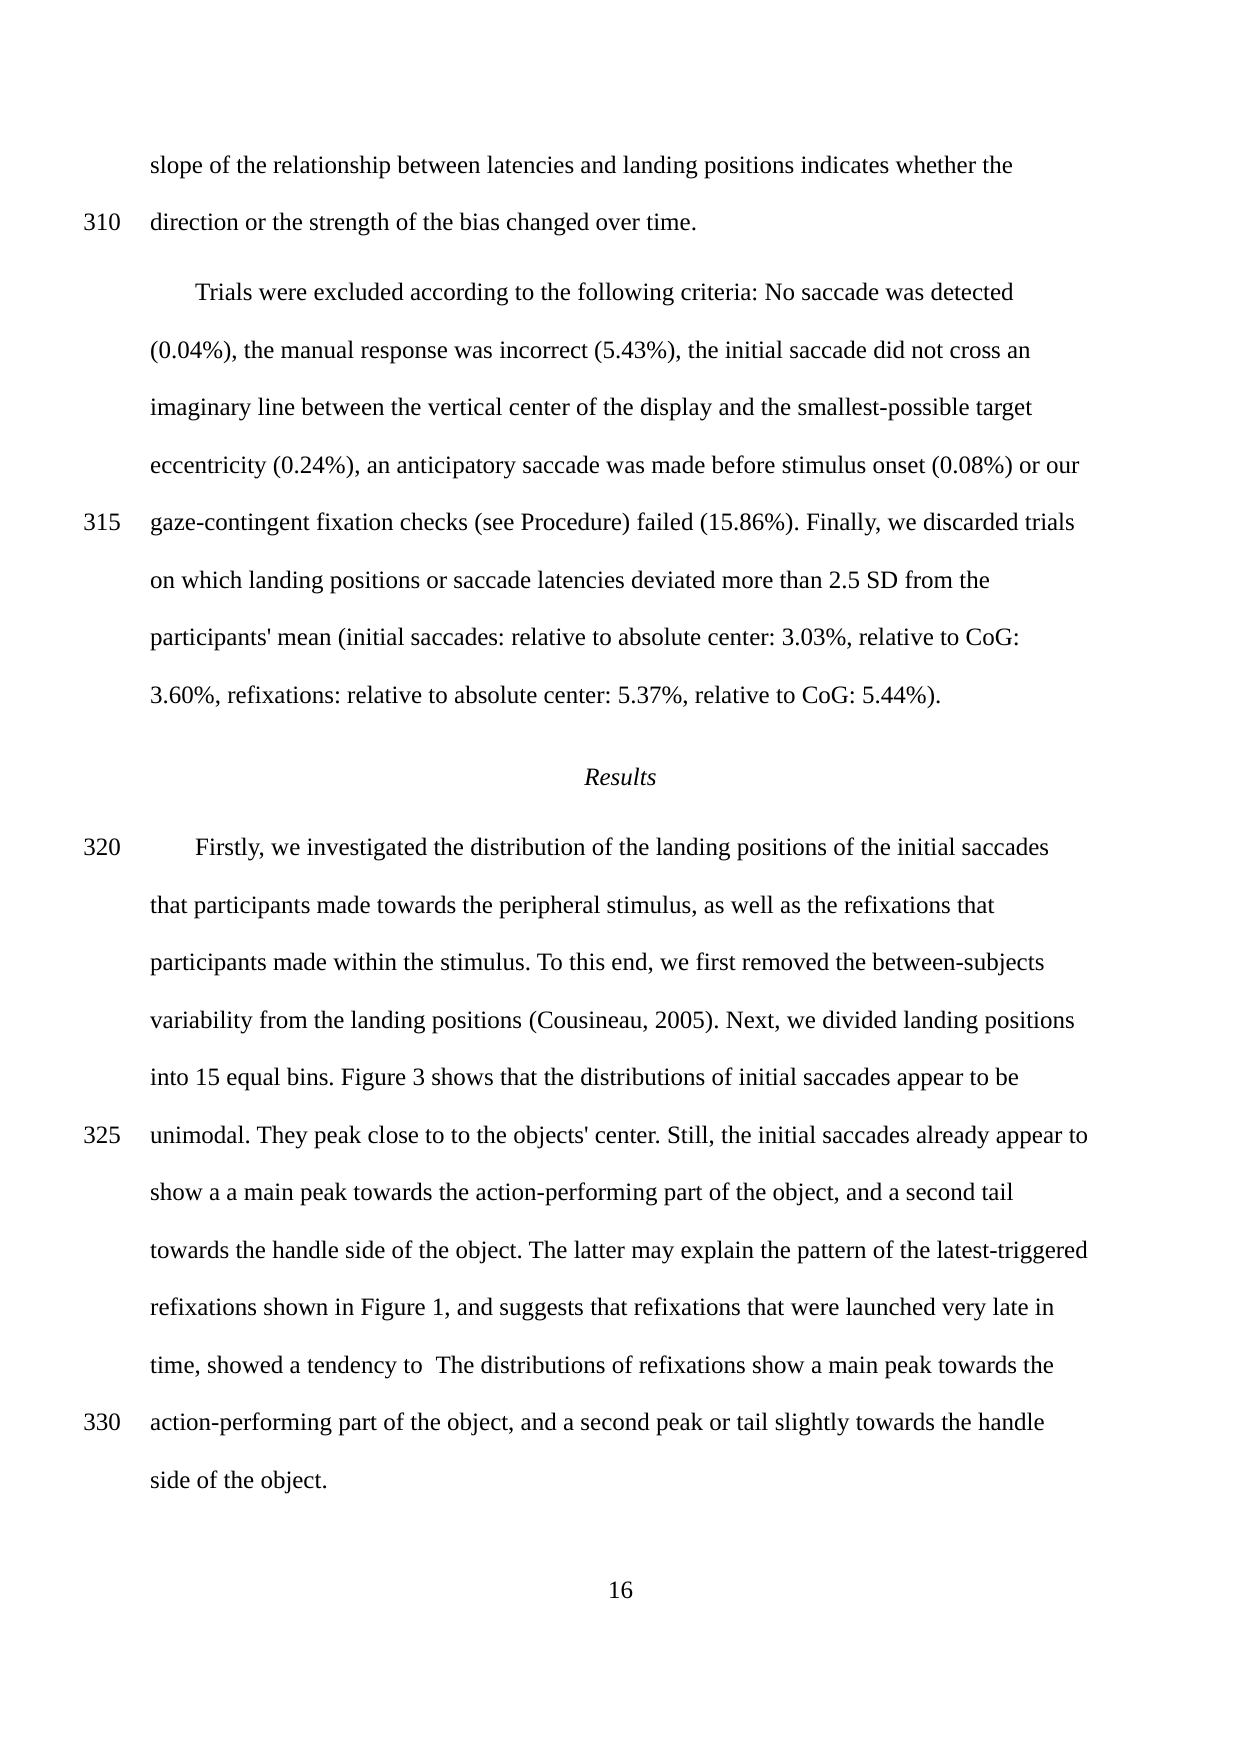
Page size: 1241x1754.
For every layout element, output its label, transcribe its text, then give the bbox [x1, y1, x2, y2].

subtitle Results [150, 762, 1091, 791]
text Trials were excluded according to the following criteria: No saccade was detected (0.04%), the manual response was incorrect (5.43%), the initial saccade did not cross an imaginary line between the vertical center of the display and the smallest-possible target eccentricity (0.24%), an anticipatory saccade was made before stimulus onset (0.08%) or our gaze-contingent fixation checks (see Procedure) failed (15.86%). Finally, we discarded trials on which landing positions or saccade latencies deviated more than 2.5 SD from the participants' mean (initial saccades: relative to absolute center: 3.03%, relative to CoG: 3.60%, refixations: relative to absolute center: 5.37%, relative to CoG: 5.44%). [150, 277, 1091, 709]
text Firstly, we investigated the distribution of the landing positions of the initial saccades that participants made towards the peripheral stimulus, as well as the refixations that participants made within the stimulus. To this end, we first removed the between-subjects variability from the landing positions (Cousineau, 2005). Next, we divided landing positions into 15 equal bins. Figure 3 shows that the distributions of initial saccades appear to be unimodal. They peak close to to the objects' center. Still, the initial saccades already appear to show a a main peak towards the action-performing part of the object, and a second tail towards the handle side of the object. The latter may explain the pattern of the latest-triggered refixations shown in Figure 1, and suggests that refixations that were launched very late in time, showed a tendency to The distributions of refixations show a main peak towards the action-performing part of the object, and a second peak or tail slightly towards the handle side of the object. [150, 832, 1091, 1494]
text slope of the relationship between latencies and landing positions indicates whether the direction or the strength of the bias changed over time. [150, 150, 1091, 236]
